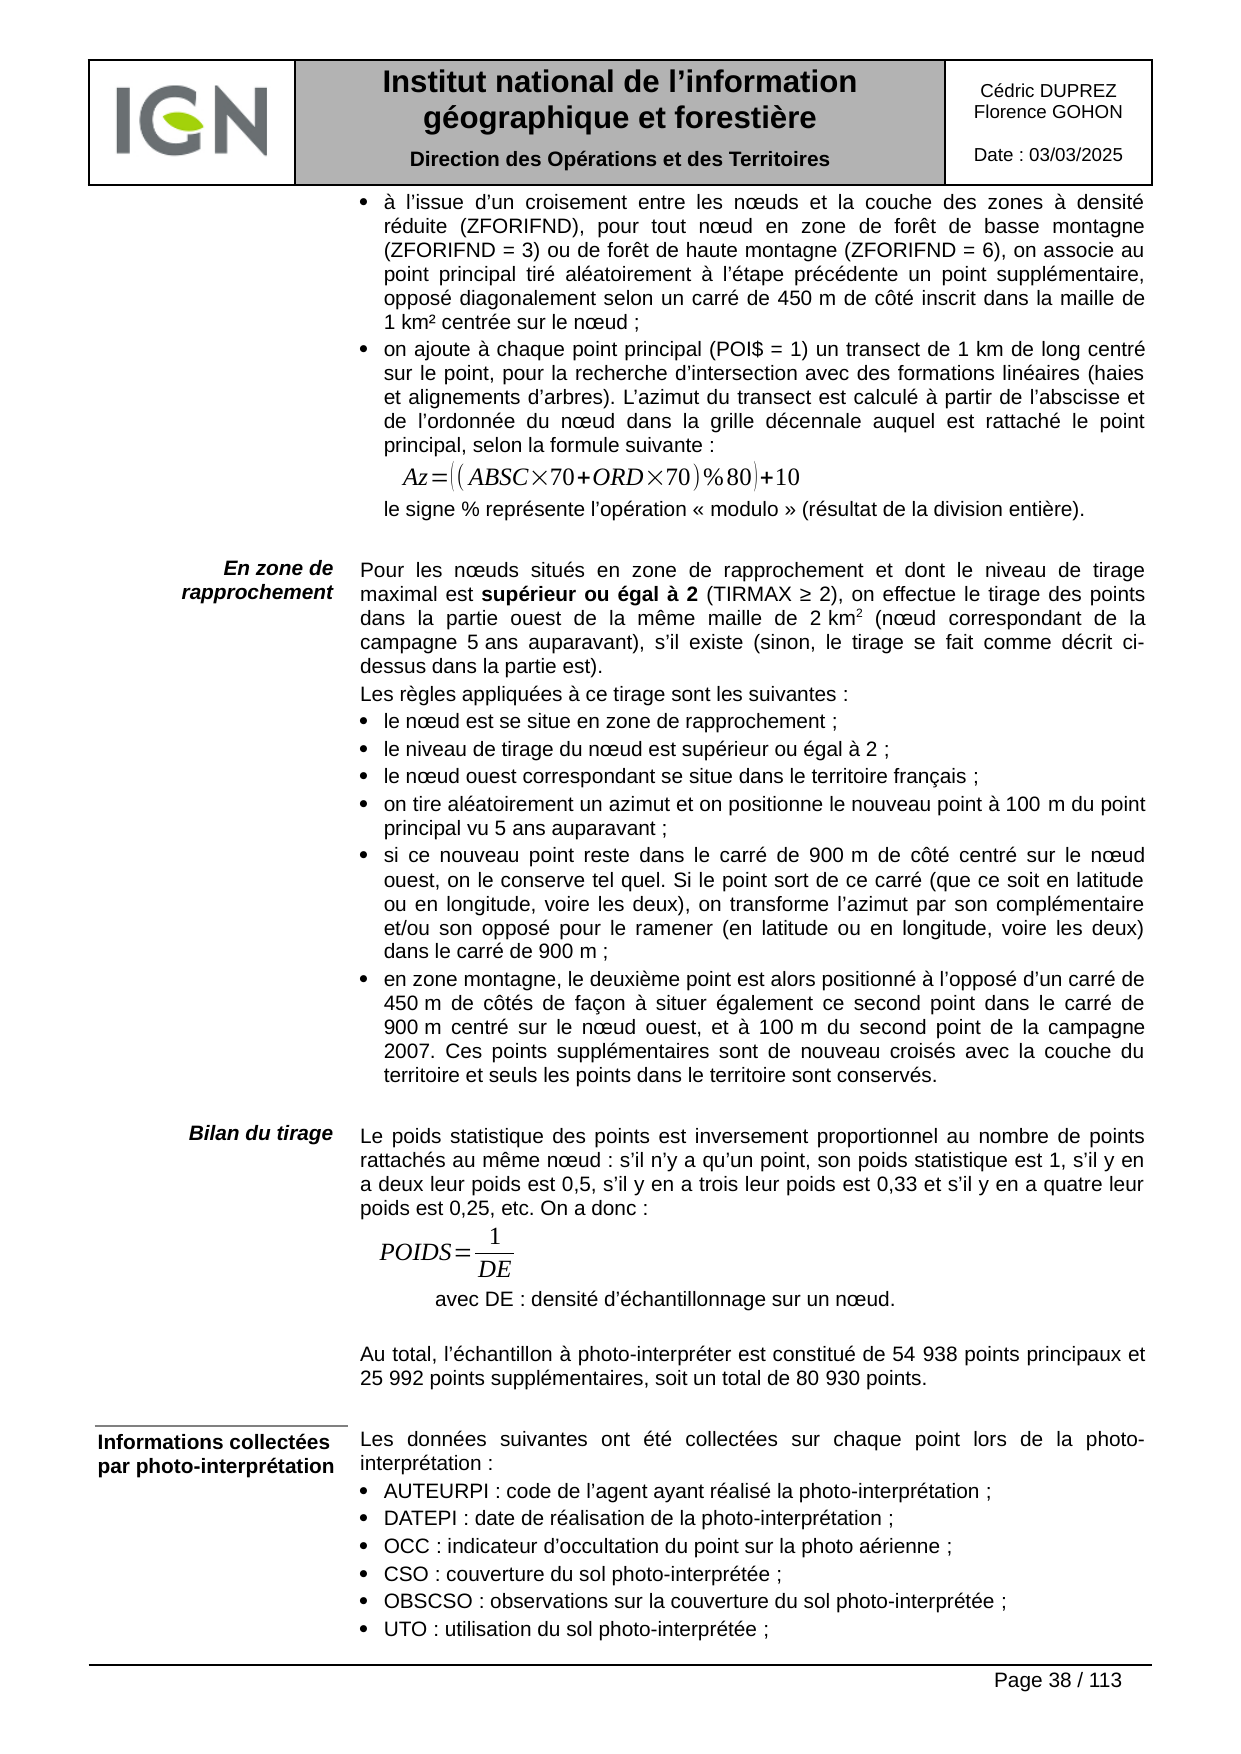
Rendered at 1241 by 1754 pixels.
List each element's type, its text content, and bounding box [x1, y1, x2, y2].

table_cell Pour les nœuds situés en zone de rapprochement et dont le niveau de tirage maximal est supérieur ou égal à 2 (TIRMAX ≥ 2), on effectue le tirage des points dans la partie ouest de la même maille de 2 km2 (nœud correspondant de la campagne 5 ans auparavant), s’il existe (sinon, le tirage se fait comme décrit ci-dessus dans la partie est). Les règles appliquées à ce tirage sont les suivantes : le nœud est se situe en zone de rapprochement ; le niveau de tirage du nœud est supérieur ou égal à 2 ; le nœud ouest correspondant se situe dans le territoire français ; on tire aléatoirement un azimut et on positionne le nouveau point à 100 m du point principal vu 5 ans auparavant ; si ce nouveau point reste dans le carré de 900 m de côté centré sur le nœud ouest, on le conserve tel quel. Si le point sort de ce carré (que ce soit en latitude ou en longitude, voire les deux), on transforme l’azimut par son complémentaire et/ou son opposé pour le ramener (en latitude ou en longitude, voire les deux) dans le carré de 900 m ; en zone montagne, le deuxième point est alors positionné à l’opposé d’un carré de 450 m de côtés de façon à situer également ce second point dans le carré de 900 m centré sur le nœud ouest, et à 100 m du second point de la campagne 2007. Ces points supplémentaires sont de nouveau croisés avec la couche du territoire et seuls les points dans le territoire sont conservés. [354, 555, 1152, 1120]
table_cell Bilan du tirage [89, 1120, 354, 1424]
table_cell Informations collectées par photo-interprétation [89, 1424, 354, 1647]
table_cell Ces règles sont identiques à celles définies à la campagne 2007 : pour chaque nœud de la huitième fraction annuelle de la grille décennale (INCREF = 7), on tire aléatoirement un point dans un carré de 900 m de côté centré sur le nœud. Ces points sont croisés avec la couche cartographique du territoire afin de s’assurer qu’à chaque nœud correspond au minimum un point dans le territoire ; à l’issue d’un croisement entre les nœuds et la couche des zones populicoles, pour tout nœud en zone populicole, on associe au point principal tiré aléatoirement à l’étape précédente trois points supplémentaires, les quatre points définissant un carré de 450 m de côté inscrit dans la maille de 1 km² centrée sur le nœud. Le point principal est celui ayant le chiffre 1 (donnée POI$). Les points supplémentaires sont numérotés de 2 à 4. Ces points supplémentaires sont de nouveau croisés avec la couche du territoire et seuls les points dans le territoire sont conservés et renumérotés si nécessaire pour ne pas laisser de « trous » dans la numérotation des points (donnée POI$) rattachés à un même nœud ; à l’issue d’un croisement entre les nœuds et la couche des zones à densité réduite (ZFORIFND), pour tout nœud en zone de forêt de basse montagne (ZFORIFND = 3) ou de forêt de haute montagne (ZFORIFND = 6), on associe au point principal tiré aléatoirement à l’étape précédente un point supplémentaire, opposé diagonalement selon un carré de 450 m de côté inscrit dans la maille de 1 km² centrée sur le nœud ; on ajoute à chaque point principal (POI$ = 1) un transect de 1 km de long centré sur le point, pour la recherche d’intersection avec des formations linéaires (haies et alignements d’arbres). L’azimut du transect est calculé à partir de l’abscisse et de l’ordonnée du nœud dans la grille décennale auquel est rattaché le point principal, selon la formule suivante : le signe % représente l’opération « modulo » (résultat de la division entière). [354, 186, 1152, 554]
table_cell En zone de rapprochement [89, 555, 354, 1120]
table_cell [89, 186, 354, 554]
picture [91, 62, 293, 180]
table_cell Les données suivantes ont été collectées sur chaque point lors de la photo-interprétation : AUTEURPI : code de l’agent ayant réalisé la photo-interprétation ; DATEPI : date de réalisation de la photo-interprétation ; OCC : indicateur d’occultation du point sur la photo aérienne ; CSO : couverture du sol photo-interprétée ; OBSCSO : observations sur la couverture du sol photo-interprétée ; UTO : utilisation du sol photo-interprétée ; TM : taille massif photo-interprétée. Les données suivantes ont été collectées sur chaque transect dès lors qu’il y avait une intersection avec une formation linéaire (haie arborée ou alignement d’arbres) : SL : numéro d’ordre d’intersection sur le transect ; DISTI : distance au centre du transect (négative vers l’ouest, positive vers l’est) ; REPI : facteur de répétition de la formation linéaire ; FLI : indicateur de formation linéaire inventoriée ; TLHF1 : type de formation linéaire ; XI : abscisse de l’intersection (en Lambert 2 étendu) ; YI : ordonnée de l’intersection (en Lambert 2 étendu). [354, 1424, 1152, 1647]
table_cell Le poids statistique des points est inversement proportionnel au nombre de points rattachés au même nœud : s’il n’y a qu’un point, son poids statistique est 1, s’il y en a deux leur poids est 0,5, s’il y en a trois leur poids est 0,33 et s’il y en a quatre leur poids est 0,25, etc. On a donc : avec DE : densité d’échantillonnage sur un nœud. Au total, l’échantillon à photo-interpréter est constitué de 54 938 points principaux et 25 992 points supplémentaires, soit un total de 80 930 points. [354, 1120, 1152, 1424]
